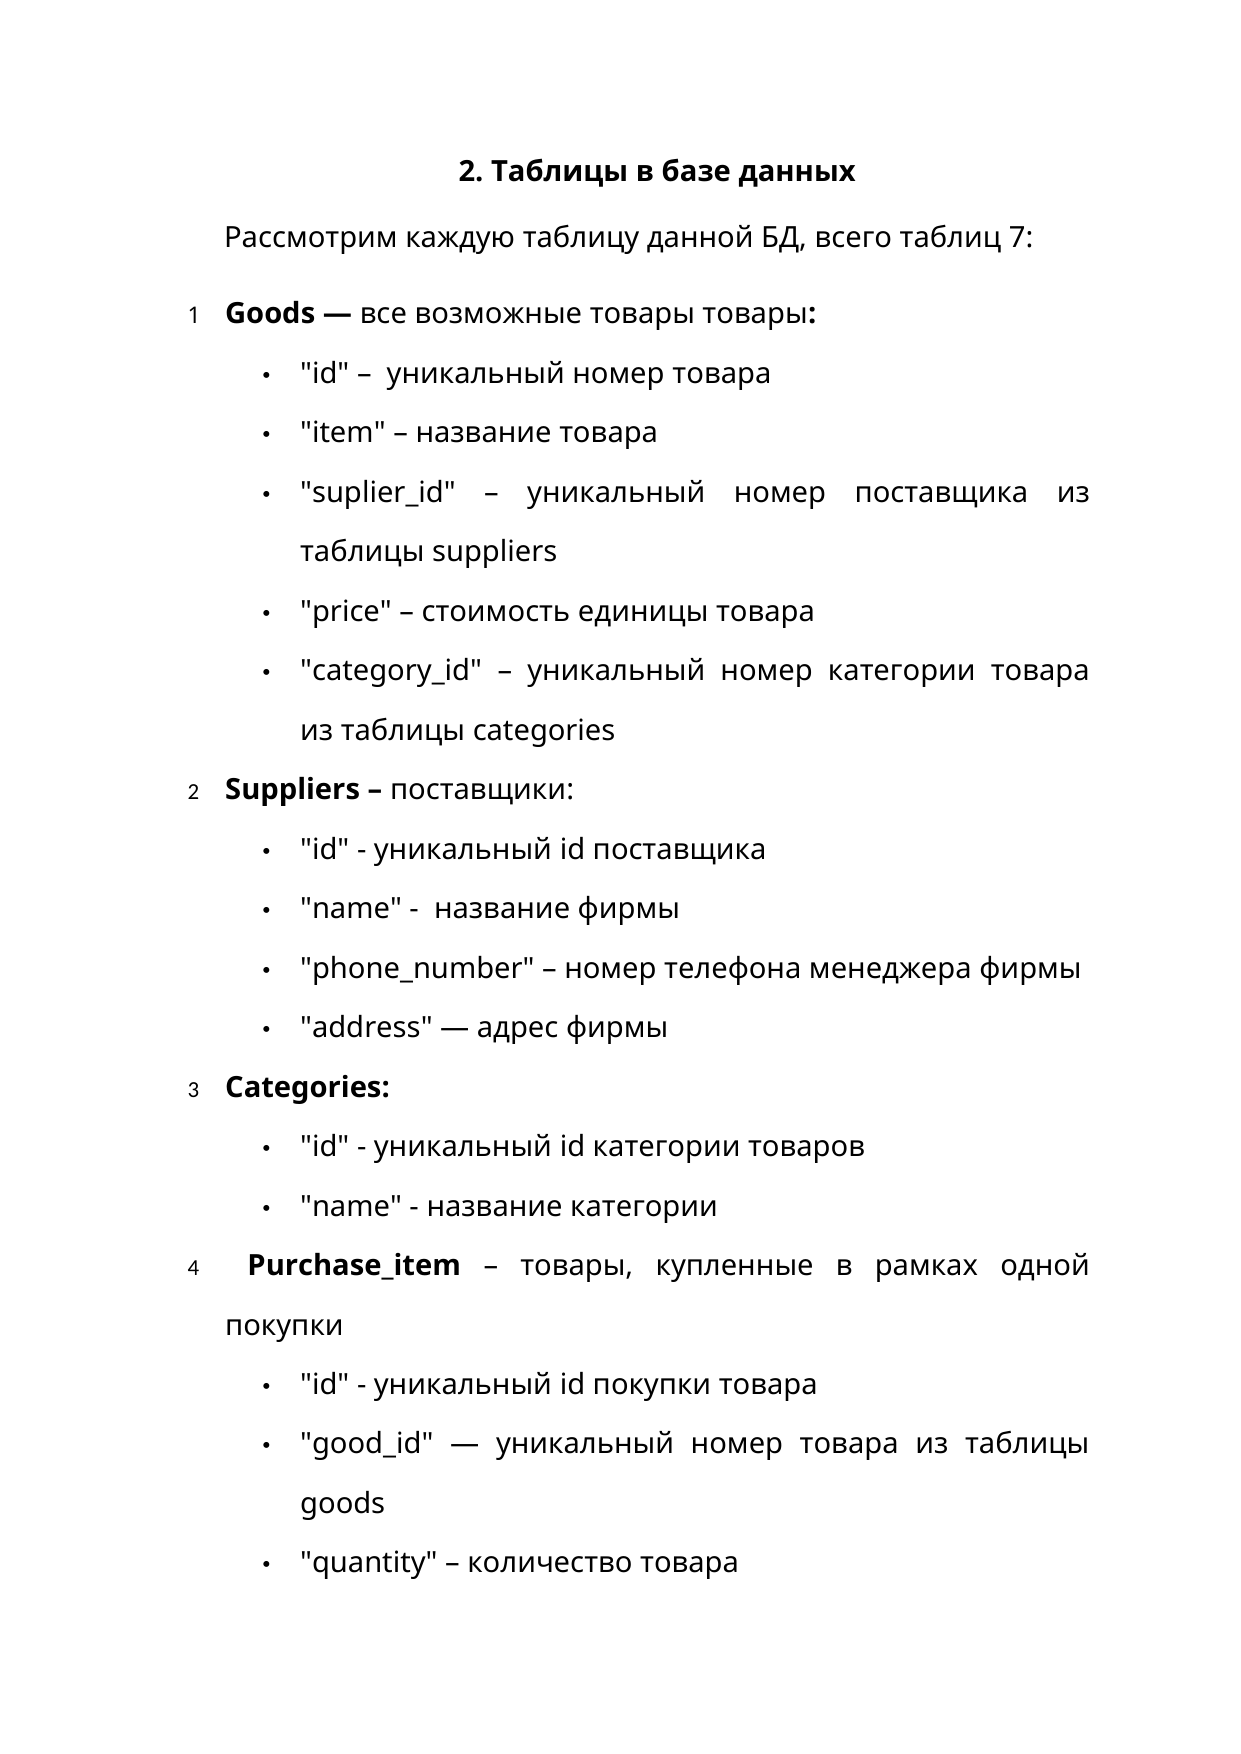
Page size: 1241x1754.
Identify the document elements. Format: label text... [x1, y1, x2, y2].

list "name" - название фирмы [262, 887, 1090, 927]
list Suppliers – поставщики: [187, 768, 1090, 808]
list "phone_number" – номер телефона менеджера фирмы [262, 947, 1090, 987]
list "suplier_id" – уникальный номер поставщика из таблицы suppliers [262, 471, 1090, 570]
text 2. Таблицы в базе данных [150, 150, 1090, 190]
list Categories: [187, 1066, 1090, 1106]
list "quantity" – количество товара [262, 1542, 1090, 1581]
list "good_id" — уникальный номер товара из таблицы goods [262, 1423, 1090, 1522]
list "address" — адрес фирмы [262, 1006, 1090, 1046]
list Purchase_item – товары, купленные в рамках одной покупки [187, 1244, 1090, 1343]
list "price" – стоимость единицы товара [262, 590, 1090, 630]
list "category_id" – уникальный номер категории товара из таблицы categories [262, 649, 1090, 749]
list "id" - уникальный id поставщика [262, 828, 1090, 868]
list "item" – название товара [262, 412, 1090, 451]
list Goods — все возможные товары товары: [187, 293, 1090, 332]
list "id" – уникальный номер товара [262, 352, 1090, 392]
list "id" - уникальный id покупки товара [262, 1363, 1090, 1403]
list "name" - название категории [262, 1185, 1090, 1224]
list "id" - уникальный id категории товаров [262, 1125, 1090, 1165]
text Рассмотрим каждую таблицу данной БД, всего таблиц 7: [150, 216, 1090, 256]
